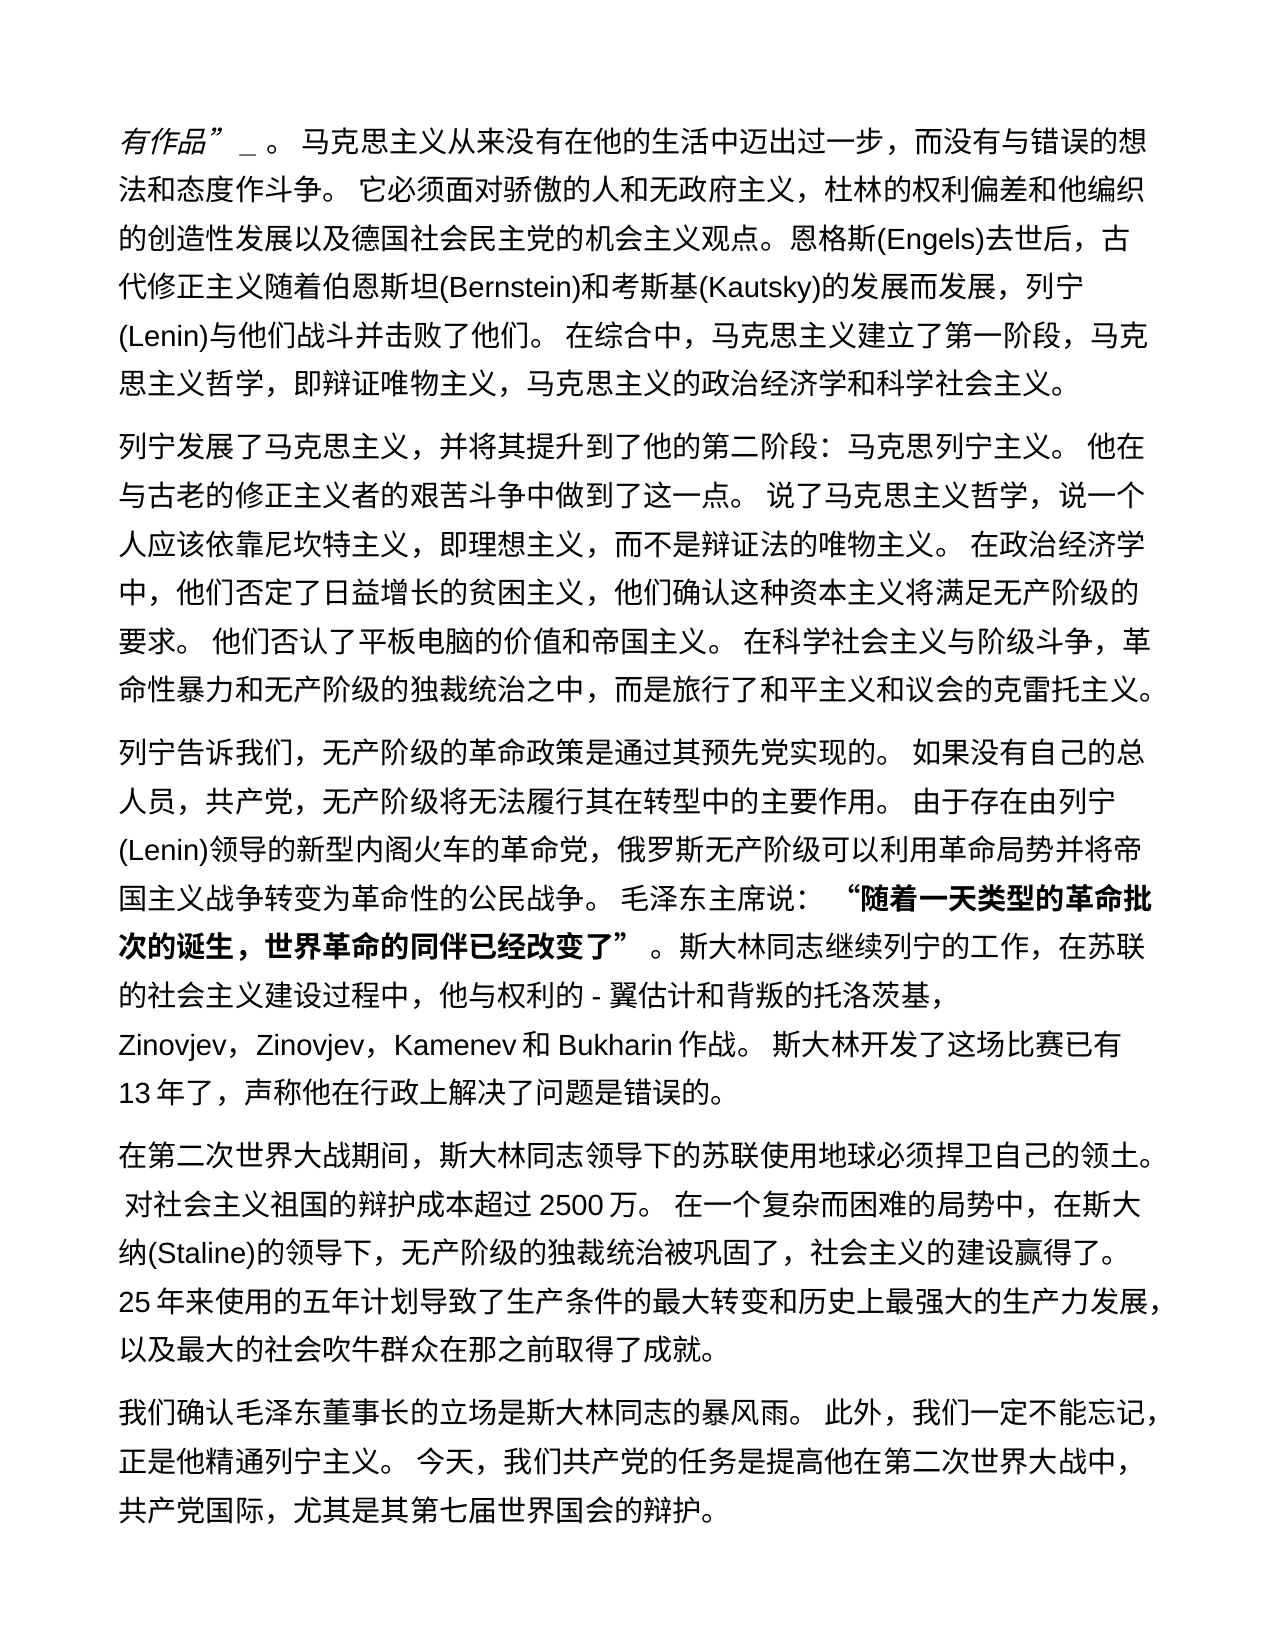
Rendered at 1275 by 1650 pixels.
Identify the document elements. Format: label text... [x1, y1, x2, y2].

text 我们确认毛泽东董事长的立场是斯大林同志的暴风雨。 此外，我们一定不能忘记，正是他精通列宁主义。 今天，我们共产党的任务是提高他在第二次世界大战中，共产党国际，尤其是其第七届世界国会的辩护。 [118, 1390, 1157, 1529]
text 列宁告诉我们，无产阶级的革命政策是通过其预先党实现的。 如果没有自己的总人员，共产党，无产阶级将无法履行其在转型中的主要作用。 由于存在由列宁(Lenin)领导的新型内阁火车的革命党，俄罗斯无产阶级可以利用革命局势并将帝国主义战争转变为革命性的公民战争。 毛泽东主席说： “随着一天类型的革命批次的诞生，世界革命的同伴已经改变了” 。斯大林同志继续列宁的工作，在苏联的社会主义建设过程中，他与权利的 - 翼估计和背叛的托洛茨基，Zinovjev，Zinovjev，Kamenev和Bukharin作战。 斯大林开发了这场比赛已有13年了，声称他在行政上解决了问题是错误的。 [118, 730, 1157, 1112]
text 马克思已经为辩证法唯物主义提出并奠定了基础，并将其纳入资本主义社会和历史发展法律的资本分析。 马克思和恩格斯收集了决心的创造：经典的德国哲学，英国政治经济学和法国社会主义，为无产阶级的意识形态奠定基础。 恩格斯(Engels)的死后，恩格斯(Engels)完成了马克思(Marx)的开局，作为第二本书和第三本资本。 正是他将马克思主义系统化并定义为替代无产阶级的综合和和谐理论。 用列宁的话说： “不可能理解马克思主义并完全介绍它，而不必拿着恩格斯的所有作品” _ 。 马克思主义从来没有在他的生活中迈出过一步，而没有与错误的想法和态度作斗争。 它必须面对骄傲的人和无政府主义，杜林的权利偏差和他编织的创造性发展以及德国社会民主党的机会主义观点。恩格斯(Engels)去世后，古代修正主义随着伯恩斯坦(Bernstein)和考斯基(Kautsky)的发展而发展，列宁(Lenin)与他们战斗并击败了他们。 在综合中，马克思主义建立了第一阶段，马克思主义哲学，即辩证唯物主义，马克思主义的政治经济学和科学社会主义。 [118, 118, 1157, 403]
text 列宁发展了马克思主义，并将其提升到了他的第二阶段：马克思列宁主义。 他在与古老的修正主义者的艰苦斗争中做到了这一点。 说了马克思主义哲学，说一个人应该依靠尼坎特主义，即理想主义，而不是辩证法的唯物主义。 在政治经济学中，他们否定了日益增长的贫困主义，他们确认这种资本主义将满足无产阶级的要求。 他们否认了平板电脑的价值和帝国主义。 在科学社会主义与阶级斗争，革命性暴力和无产阶级的独裁统治之中，而是旅行了和平主义和议会的克雷托主义。 [118, 424, 1157, 709]
text 在第二次世界大战期间，斯大林同志领导下的苏联使用地球必须捍卫自己的领土。 对社会主义祖国的辩护成本超过2500万。 在一个复杂而困难的局势中，在斯大纳(Staline)的领导下，无产阶级的独裁统治被巩固了，社会主义的建设赢得了。 25年来使用的五年计划导致了生产条件的最大转变和历史上最强大的生产力发展，以及最大的社会吹牛群众在那之前取得了成就。 [118, 1133, 1157, 1369]
